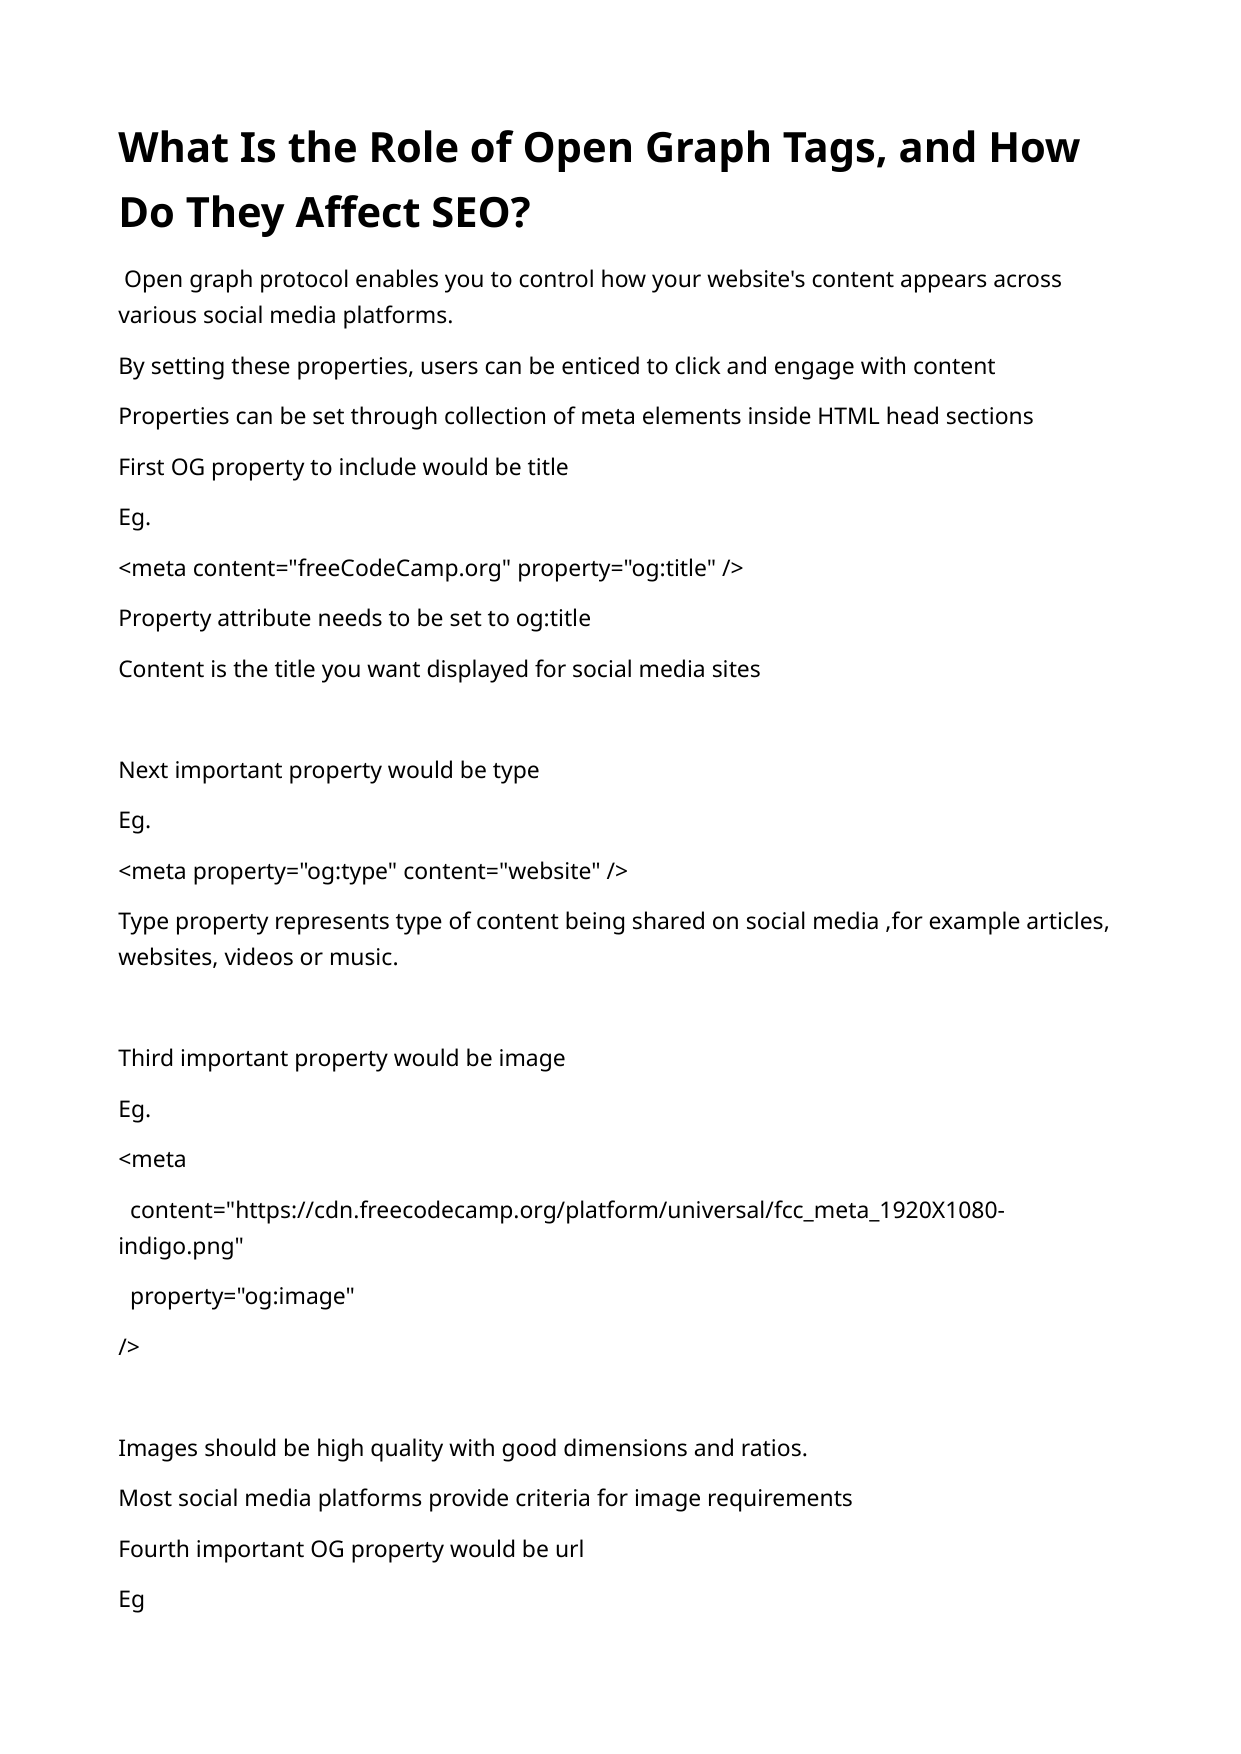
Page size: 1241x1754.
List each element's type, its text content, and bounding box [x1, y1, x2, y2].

text What Is the Role of Open Graph Tags, and How Do They Affect SEO? [118, 118, 1122, 240]
text Next important property would be type [118, 754, 1122, 785]
text Fourth important OG property would be url [118, 1533, 1122, 1564]
text property="og:image" [118, 1280, 1122, 1312]
text Eg. [118, 1093, 1122, 1124]
text /> [118, 1331, 1122, 1362]
text By setting these properties, users can be enticed to click and engage with content [118, 349, 1122, 381]
text Properties can be set through collection of meta elements inside HTML head sections [118, 400, 1122, 431]
text <meta property="og:type" content="website" /> [118, 855, 1122, 886]
text Content is the title you want displayed for social media sites [118, 653, 1122, 684]
text Eg [118, 1583, 1122, 1615]
text Type property represents type of content being shared on social media ,for example articles, websites, videos or music. [118, 905, 1122, 972]
text First OG property to include would be title [118, 451, 1122, 482]
text Property attribute needs to be set to og:title [118, 602, 1122, 633]
text Third important property would be image [118, 1042, 1122, 1073]
text Eg. [118, 501, 1122, 532]
text <meta content="freeCodeCamp.org" property="og:title" /> [118, 552, 1122, 583]
text Open graph protocol enables you to control how your website's content appears across various social media platforms. [118, 263, 1122, 330]
text Most social media platforms provide criteria for image requirements [118, 1482, 1122, 1514]
text content="https://cdn.freecodecamp.org/platform/universal/fcc_meta_1920X1080-indigo.png" [118, 1194, 1122, 1261]
text Images should be high quality with good dimensions and ratios. [118, 1432, 1122, 1463]
text <meta [118, 1143, 1122, 1174]
text Eg. [118, 804, 1122, 836]
